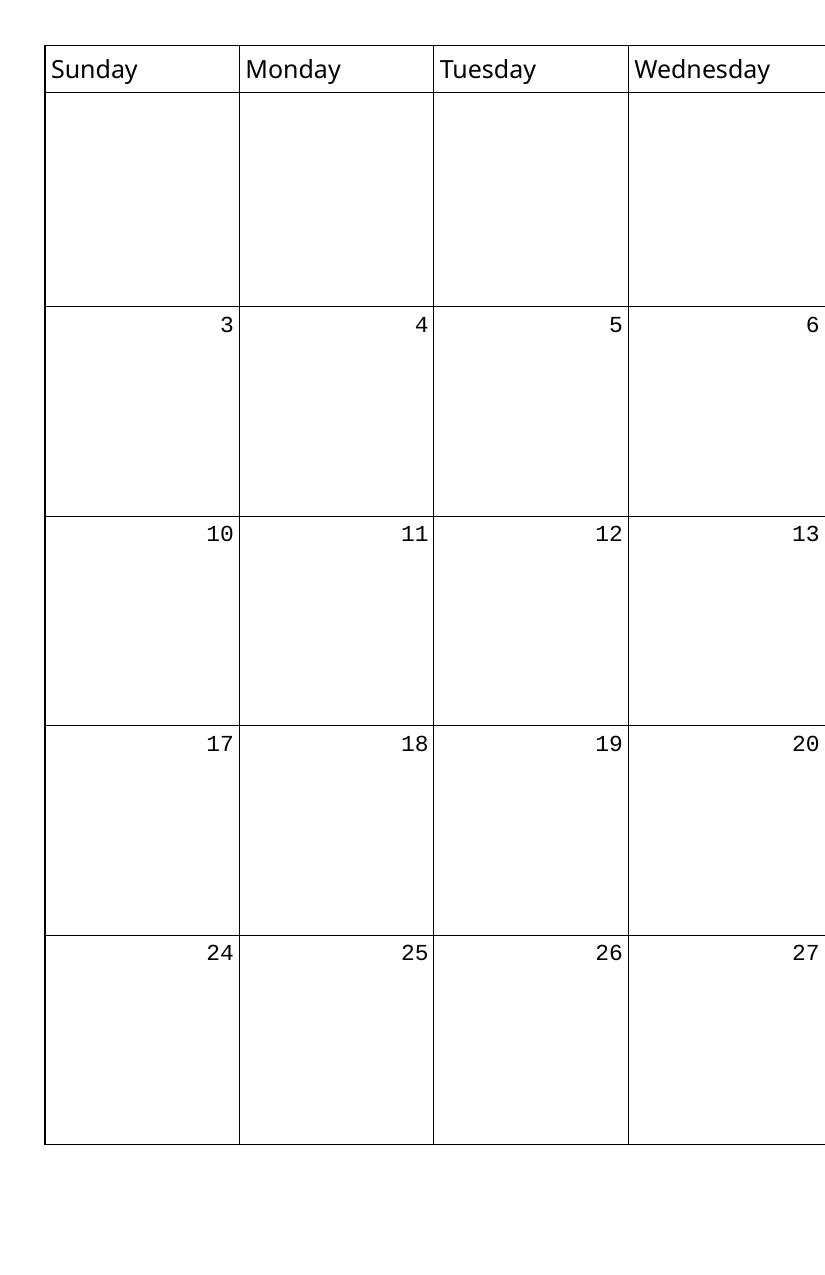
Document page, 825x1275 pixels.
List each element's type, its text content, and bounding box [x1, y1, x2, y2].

table_cell 17 [46, 726, 239, 935]
table_cell 19 [434, 726, 628, 935]
table_cell [629, 93, 825, 306]
table_header Sunday [46, 46, 239, 92]
table_cell 4 [240, 307, 433, 516]
table_header Monday [240, 46, 433, 92]
table_cell 25 [240, 936, 433, 1144]
table_cell [434, 93, 628, 306]
table_cell 12 [434, 517, 628, 725]
table_cell 27 [629, 936, 825, 1144]
table_cell 24 [46, 936, 239, 1144]
table_cell 5 [434, 307, 628, 516]
table_cell 18 [240, 726, 433, 935]
table_cell [46, 93, 239, 306]
table_cell 10 [46, 517, 239, 725]
table_header Tuesday [434, 46, 628, 92]
table_cell 13 [629, 517, 825, 725]
table_cell 26 [434, 936, 628, 1144]
table_header Wednesday [629, 46, 825, 92]
table_cell 6 [629, 307, 825, 516]
table_cell [240, 93, 433, 306]
table_cell 11 [240, 517, 433, 725]
table_cell 20 [629, 726, 825, 935]
table_cell 3 [46, 307, 239, 516]
